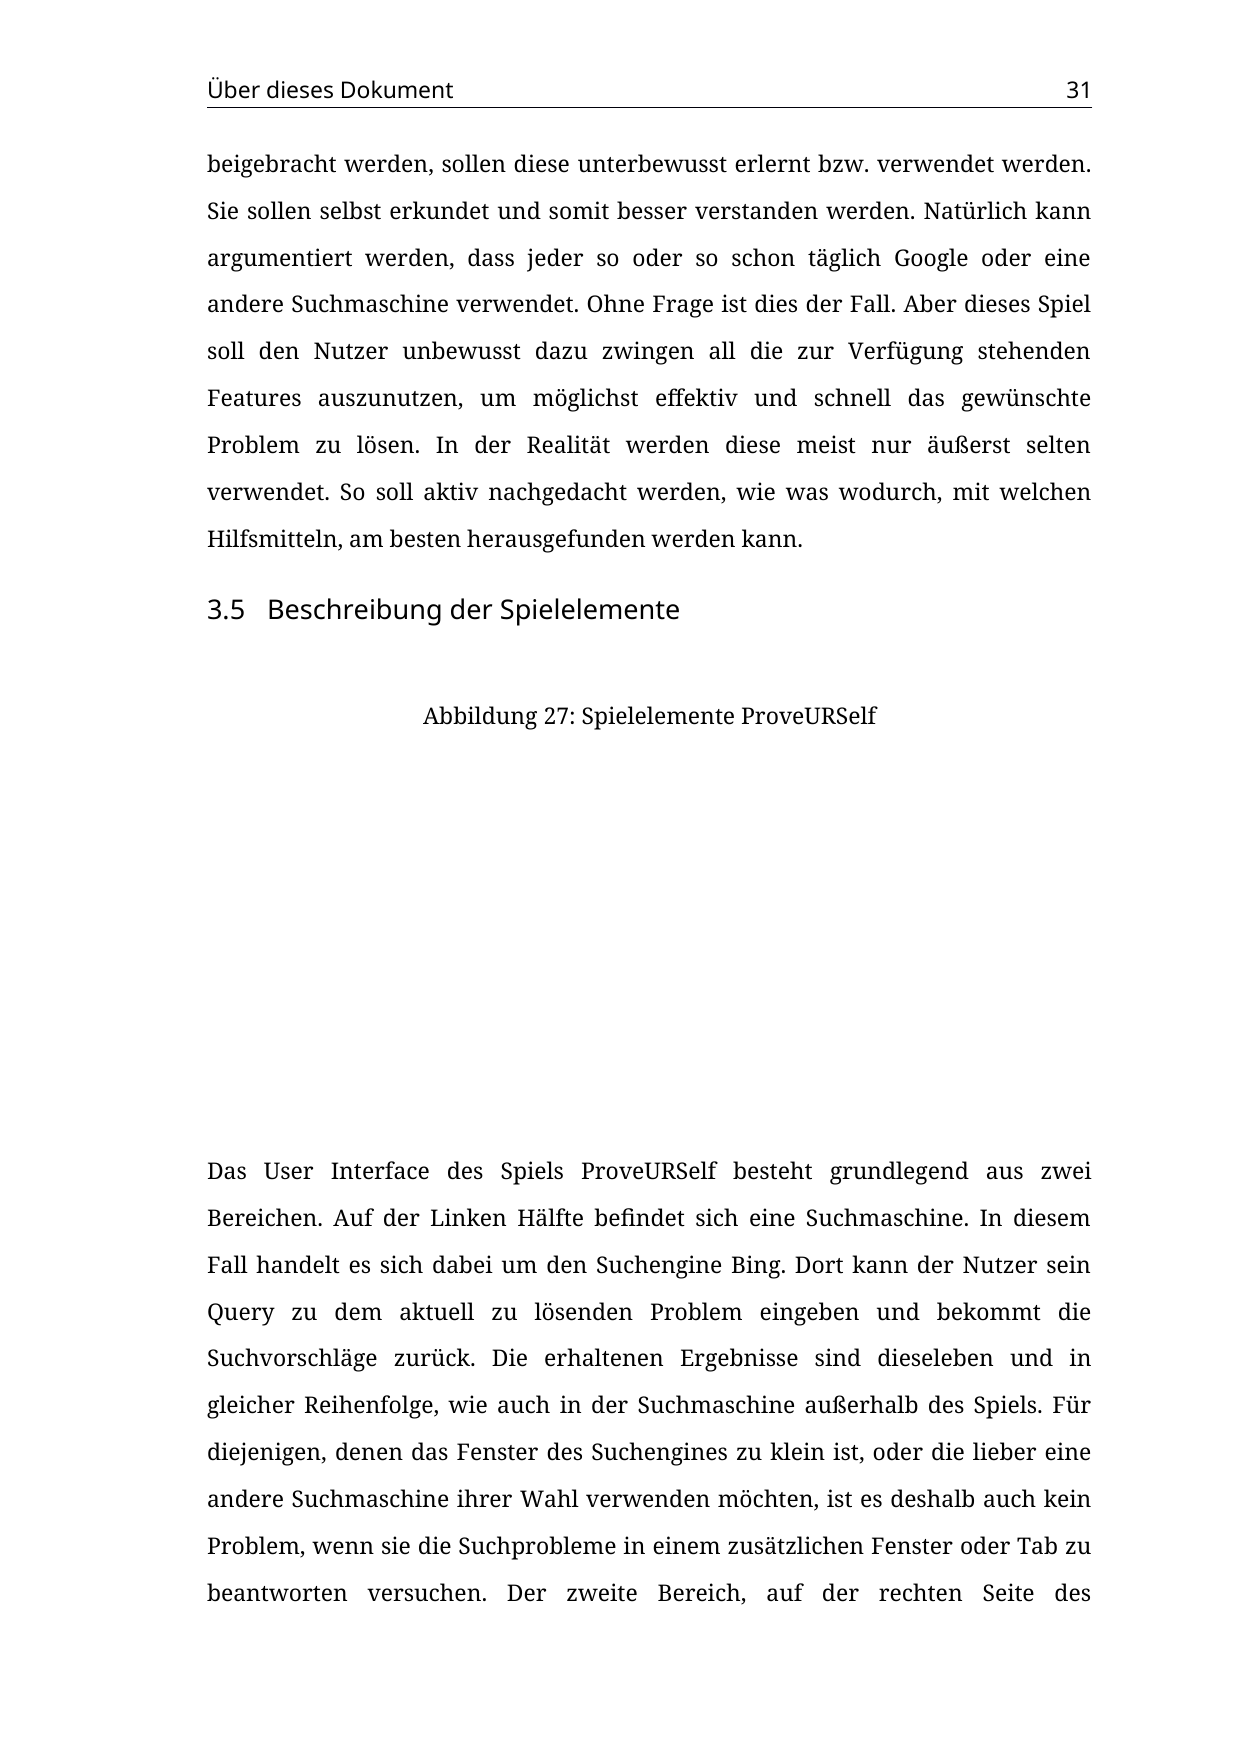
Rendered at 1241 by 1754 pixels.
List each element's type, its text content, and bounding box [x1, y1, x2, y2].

text Abbildung 27: Spielelemente ProveURSelf [295, 700, 1004, 731]
subtitle Beschreibung der Spielelemente [207, 590, 1092, 627]
text Das User Interface des Spiels ProveURSelf besteht grundlegend aus zwei Bereichen. Auf der Linken Hälfte befindet sich eine Suchmaschine. In diesem Fall handelt es sich dabei um den Suchengine Bing. Dort kann der Nutzer sein Query zu dem aktuell zu lösenden Problem eingeben und bekommt die Suchvorschläge zurück. Die erhaltenen Ergebnisse sind dieseleben und in gleicher Reihenfolge, wie auch in der Suchmaschine außerhalb des Spiels. Für diejenigen, denen das Fenster des Suchengines zu klein ist, oder die lieber eine andere Suchmaschine ihrer Wahl verwenden möchten, ist es deshalb auch kein Problem, wenn sie die Suchprobleme in einem zusätzlichen Fenster oder Tab zu beantworten versuchen. Der zweite Bereich, auf der rechten Seite des [207, 1155, 1092, 1608]
text beigebracht werden, sollen diese unterbewusst erlernt bzw. verwendet werden. Sie sollen selbst erkundet und somit besser verstanden werden. Natürlich kann argumentiert werden, dass jeder so oder so schon täglich Google oder eine andere Suchmaschine verwendet. Ohne Frage ist dies der Fall. Aber dieses Spiel soll den Nutzer unbewusst dazu zwingen all die zur Verfügung stehenden Features auszunutzen, um möglichst effektiv und schnell das gewünschte Problem zu lösen. In der Realität werden diese meist nur äußerst selten verwendet. So soll aktiv nachgedacht werden, wie was wodurch, mit welchen Hilfsmitteln, am besten herausgefunden werden kann. [207, 148, 1092, 554]
